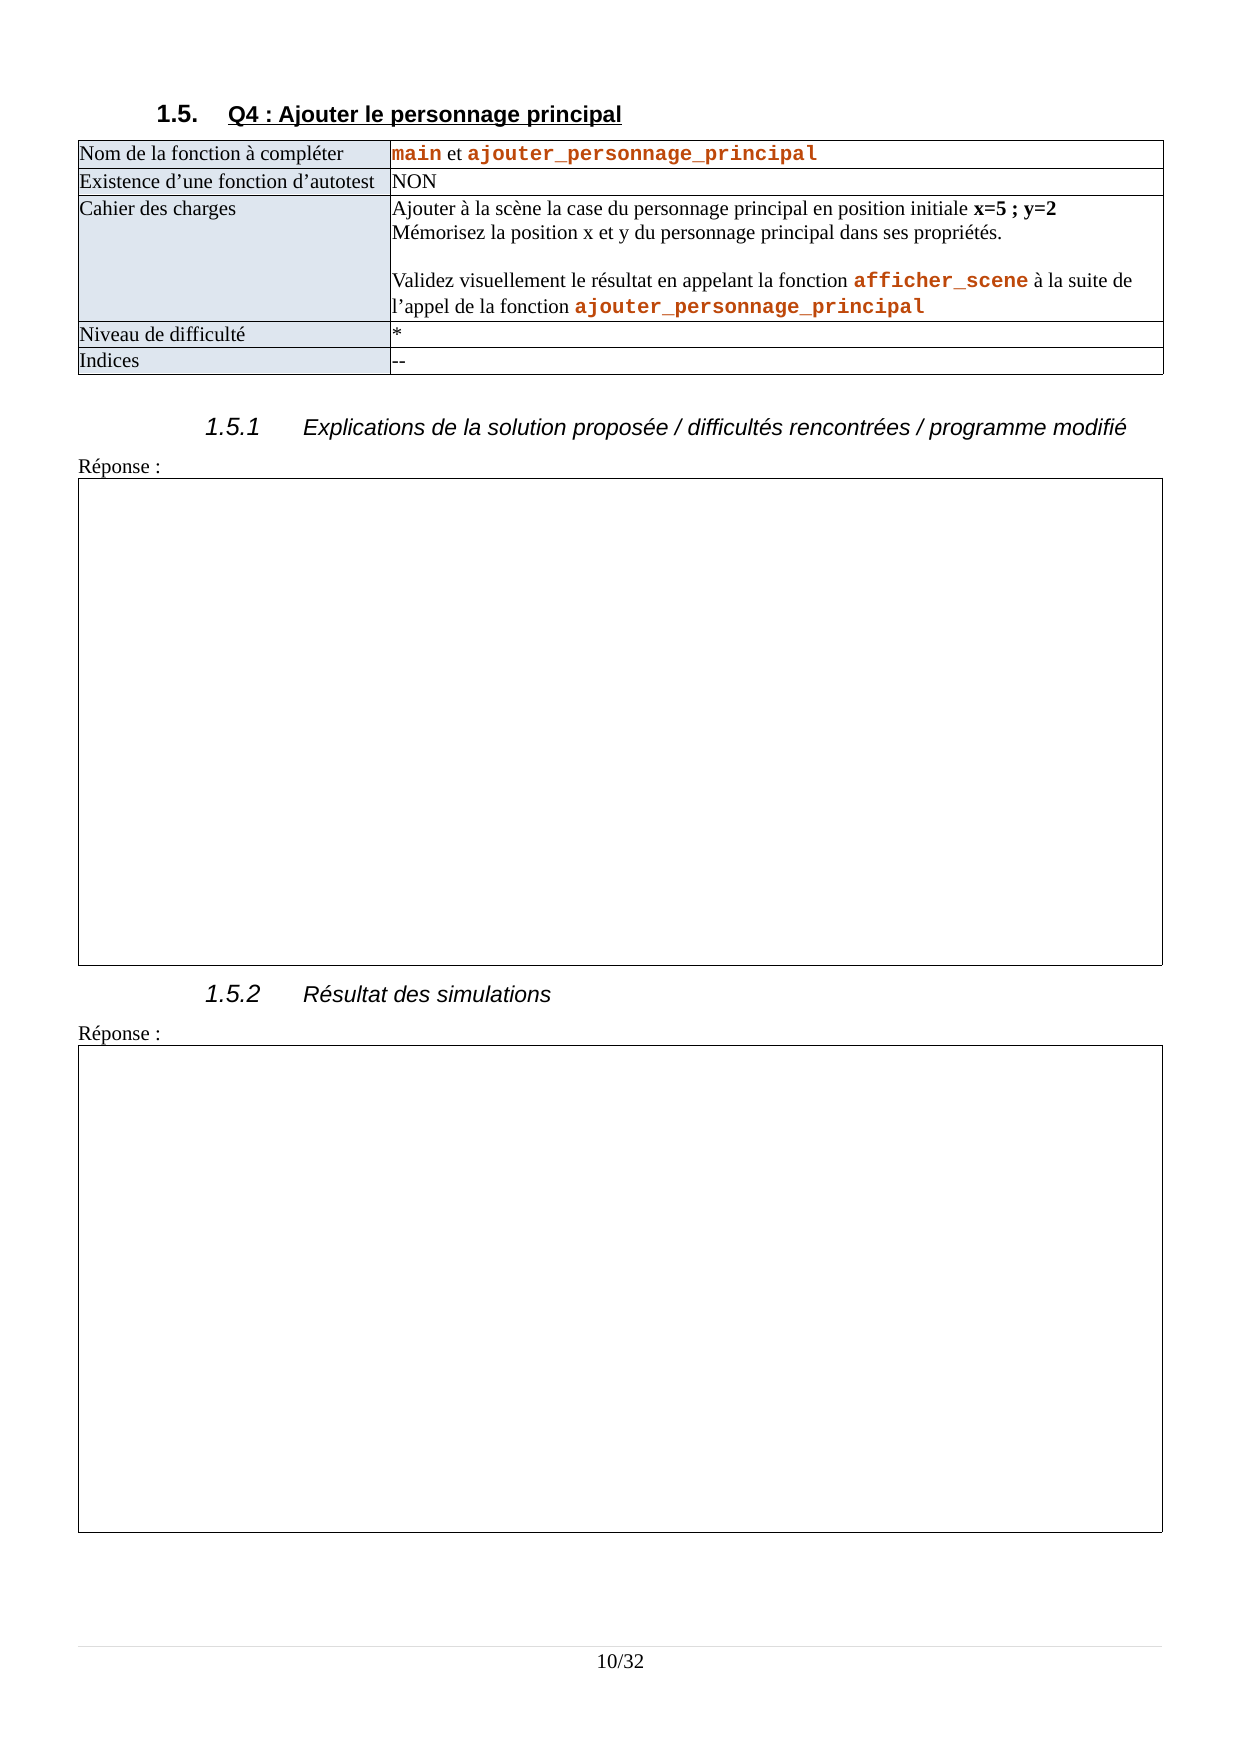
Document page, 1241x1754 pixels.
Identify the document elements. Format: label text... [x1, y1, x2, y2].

subtitle Q4 : Ajouter le personnage principal [156, 99, 1162, 127]
subtitle Résultat des simulations [198, 979, 1162, 1008]
table_cell NON [391, 169, 1163, 194]
text Réponse : [78, 453, 1162, 478]
table_cell * [391, 322, 1163, 347]
text Réponse : [78, 1021, 1162, 1045]
table_cell -- [391, 348, 1163, 373]
table_header Nom de la fonction à compléter [79, 141, 390, 168]
table_cell Ajouter à la scène la case du personnage principal en position initiale x=5 ; y=2 Mémorisez la position x et y du personnage principal dans ses propriétés. Validez visuellement le résultat en appelant la fonction afficher_scene à la suite de l’appel de la fonction ajouter_personnage_principal [391, 196, 1163, 321]
table_cell Indices [79, 348, 390, 373]
table_cell Niveau de difficulté [79, 322, 390, 347]
table_header main et ajouter_personnage_principal [391, 141, 1163, 168]
subtitle Explications de la solution proposée / difficultés rencontrées / programme modifié [198, 412, 1162, 441]
table_cell Cahier des charges [79, 196, 390, 321]
table_cell Existence d’une fonction d’autotest [79, 169, 390, 194]
